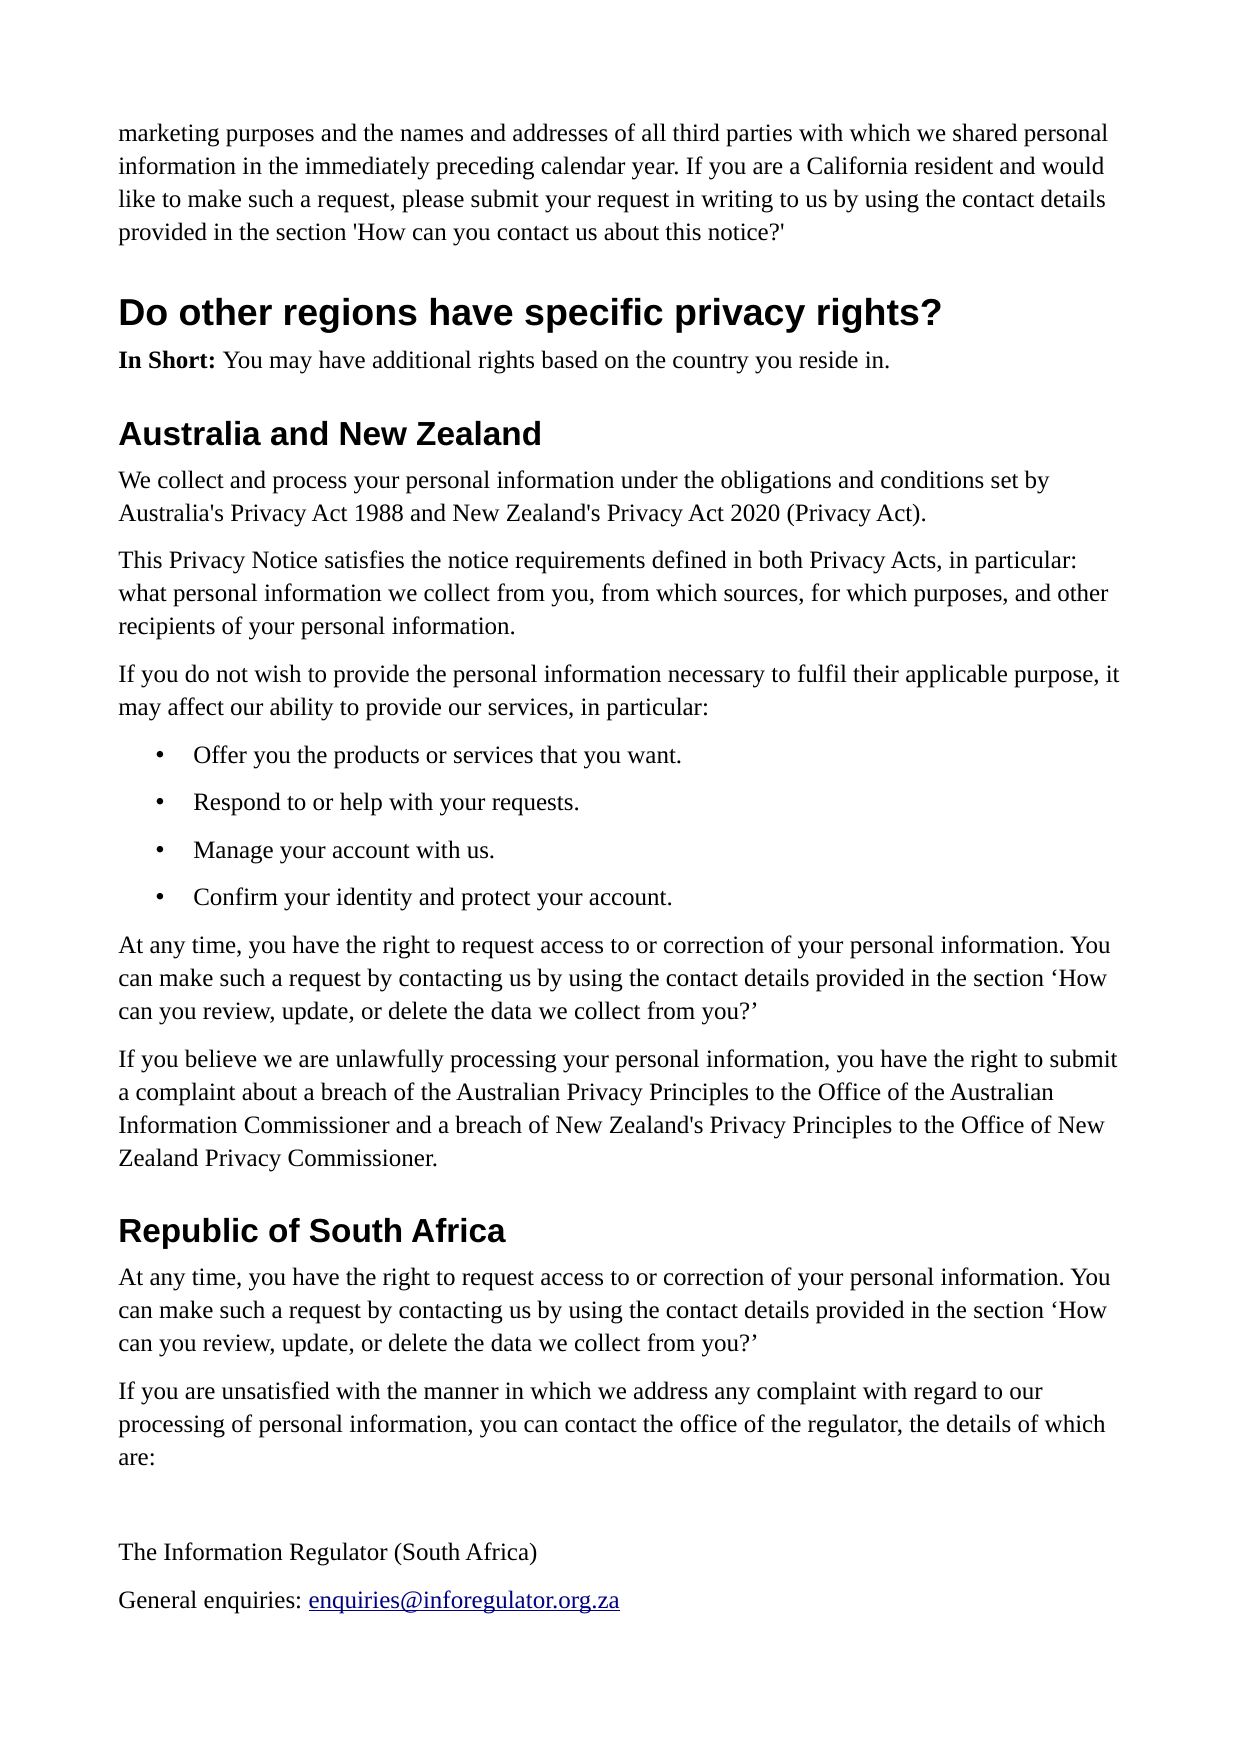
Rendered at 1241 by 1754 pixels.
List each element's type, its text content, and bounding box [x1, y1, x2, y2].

text At any time, you have the right to request access to or correction of your personal information. You can make such a request by contacting us by using the contact details provided in the section ‘How can you review, update, or delete the data we collect from you?’ [118, 1262, 1122, 1357]
text We collect and process your personal information under the obligations and conditions set by Australia's Privacy Act 1988 and New Zealand's Privacy Act 2020 (Privacy Act). [118, 465, 1122, 527]
text The Information Regulator (South Africa) [118, 1537, 1122, 1566]
text If you believe we are unlawfully processing your personal information, you have the right to submit a complaint about a breach of the Australian Privacy Principles to the Office of the Australian Information Commissioner and a breach of New Zealand's Privacy Principles to the Office of New Zealand Privacy Commissioner. [118, 1044, 1122, 1172]
list Respond to or help with your requests. [156, 787, 1122, 816]
subtitle Do other regions have specific privacy rights? [118, 290, 1122, 333]
text If you do not wish to provide the personal information necessary to fulfil their applicable purpose, it may affect our ability to provide our services, in particular: [118, 659, 1122, 721]
subtitle Australia and New Zealand [118, 414, 1122, 452]
text marketing purposes and the names and addresses of all third parties with which we shared personal information in the immediately preceding calendar year. If you are a California resident and would like to make such a request, please submit your request in writing to us by using the contact details provided in the section 'How can you contact us about this notice?' [118, 118, 1122, 246]
list Confirm your identity and protect your account. [156, 882, 1122, 911]
text At any time, you have the right to request access to or correction of your personal information. You can make such a request by contacting us by using the contact details provided in the section ‘How can you review, update, or delete the data we collect from you?’ [118, 930, 1122, 1025]
list Manage your account with us. [156, 835, 1122, 864]
text This Privacy Notice satisfies the notice requirements defined in both Privacy Acts, in particular: what personal information we collect from you, from which sources, for which purposes, and other recipients of your personal information. [118, 545, 1122, 640]
text General enquiries: enquiries@inforegulator.org.za [118, 1585, 1122, 1613]
text In Short: You may have additional rights based on the country you reside in. [118, 345, 1122, 374]
list Offer you the products or services that you want. [156, 740, 1122, 768]
text If you are unsatisfied with the manner in which we address any complaint with regard to our processing of personal information, you can contact the office of the regulator, the details of which are: [118, 1376, 1122, 1471]
subtitle Republic of South Africa [118, 1211, 1122, 1250]
